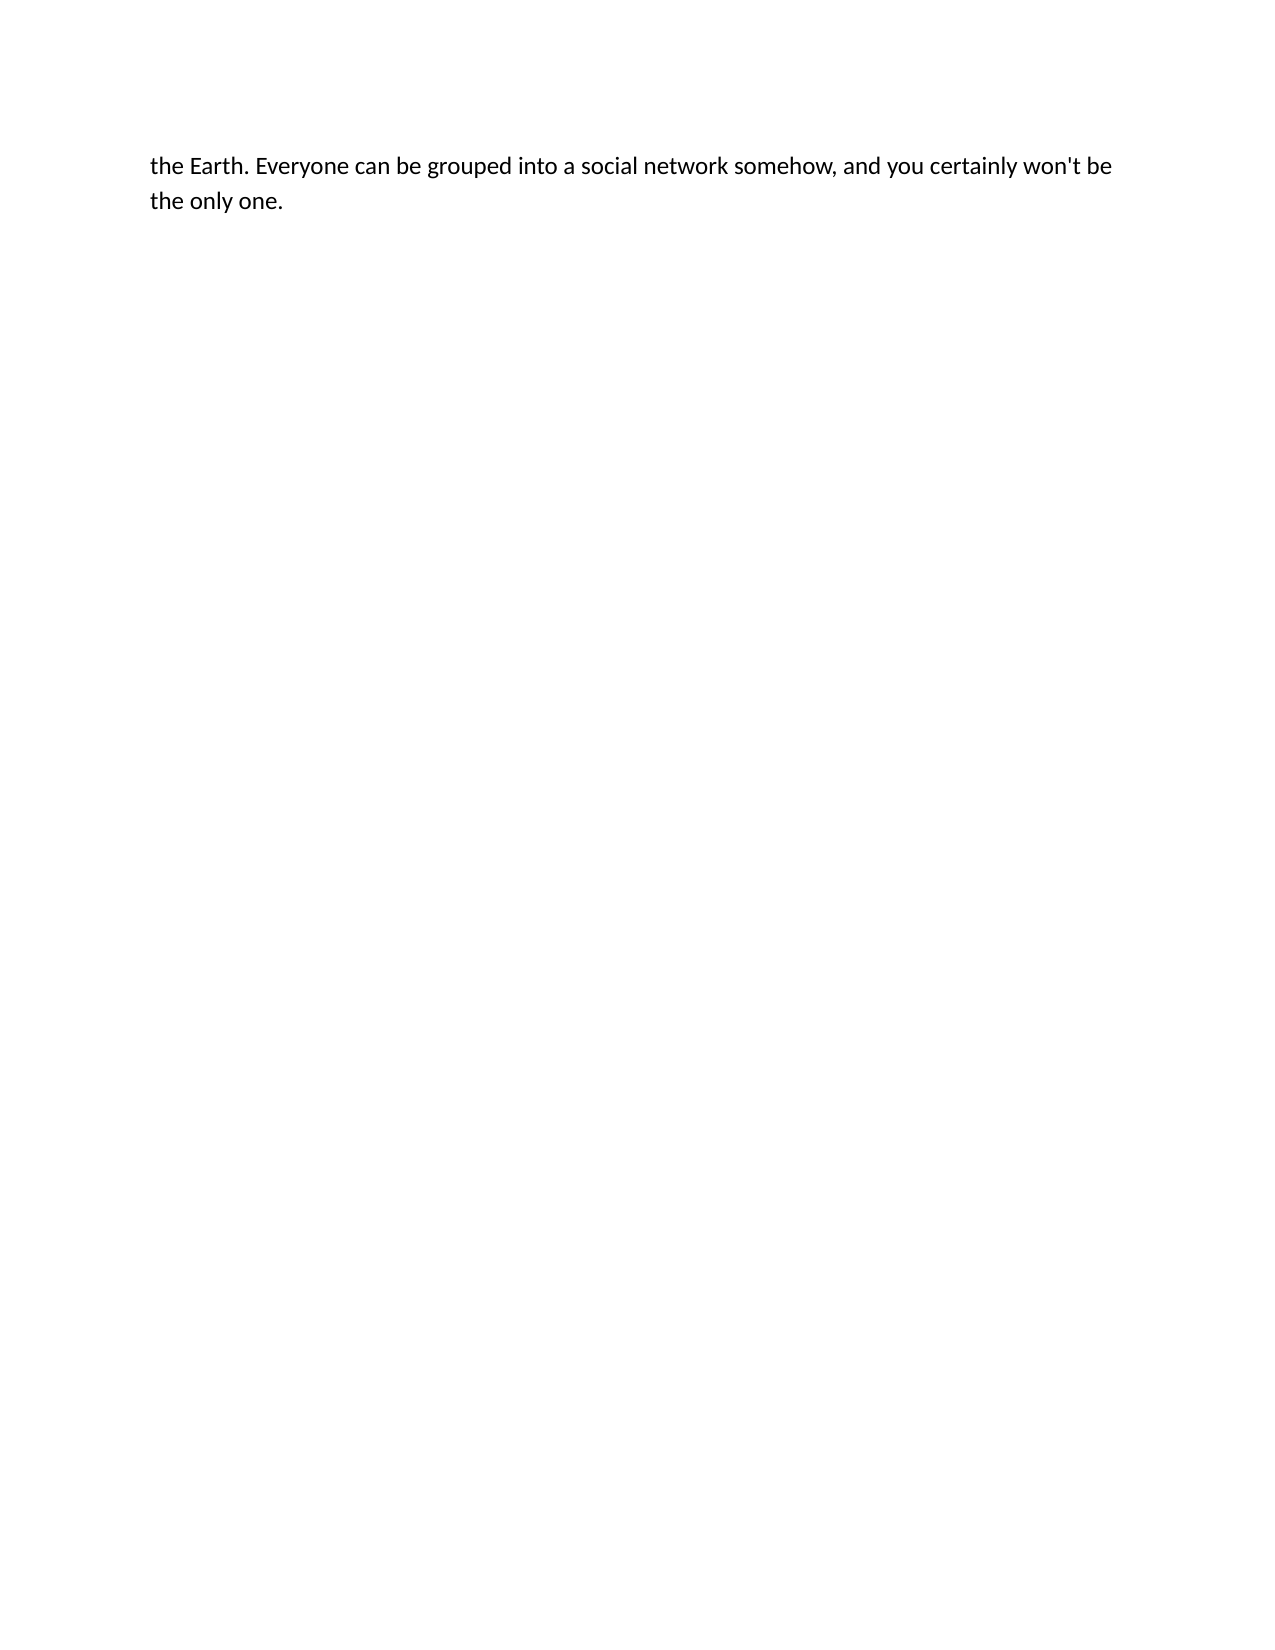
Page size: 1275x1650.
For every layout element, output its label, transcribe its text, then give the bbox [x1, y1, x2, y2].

text the Earth. Everyone can be grouped into a social network somehow, and you certainly won't be the only one. [150, 150, 1125, 216]
